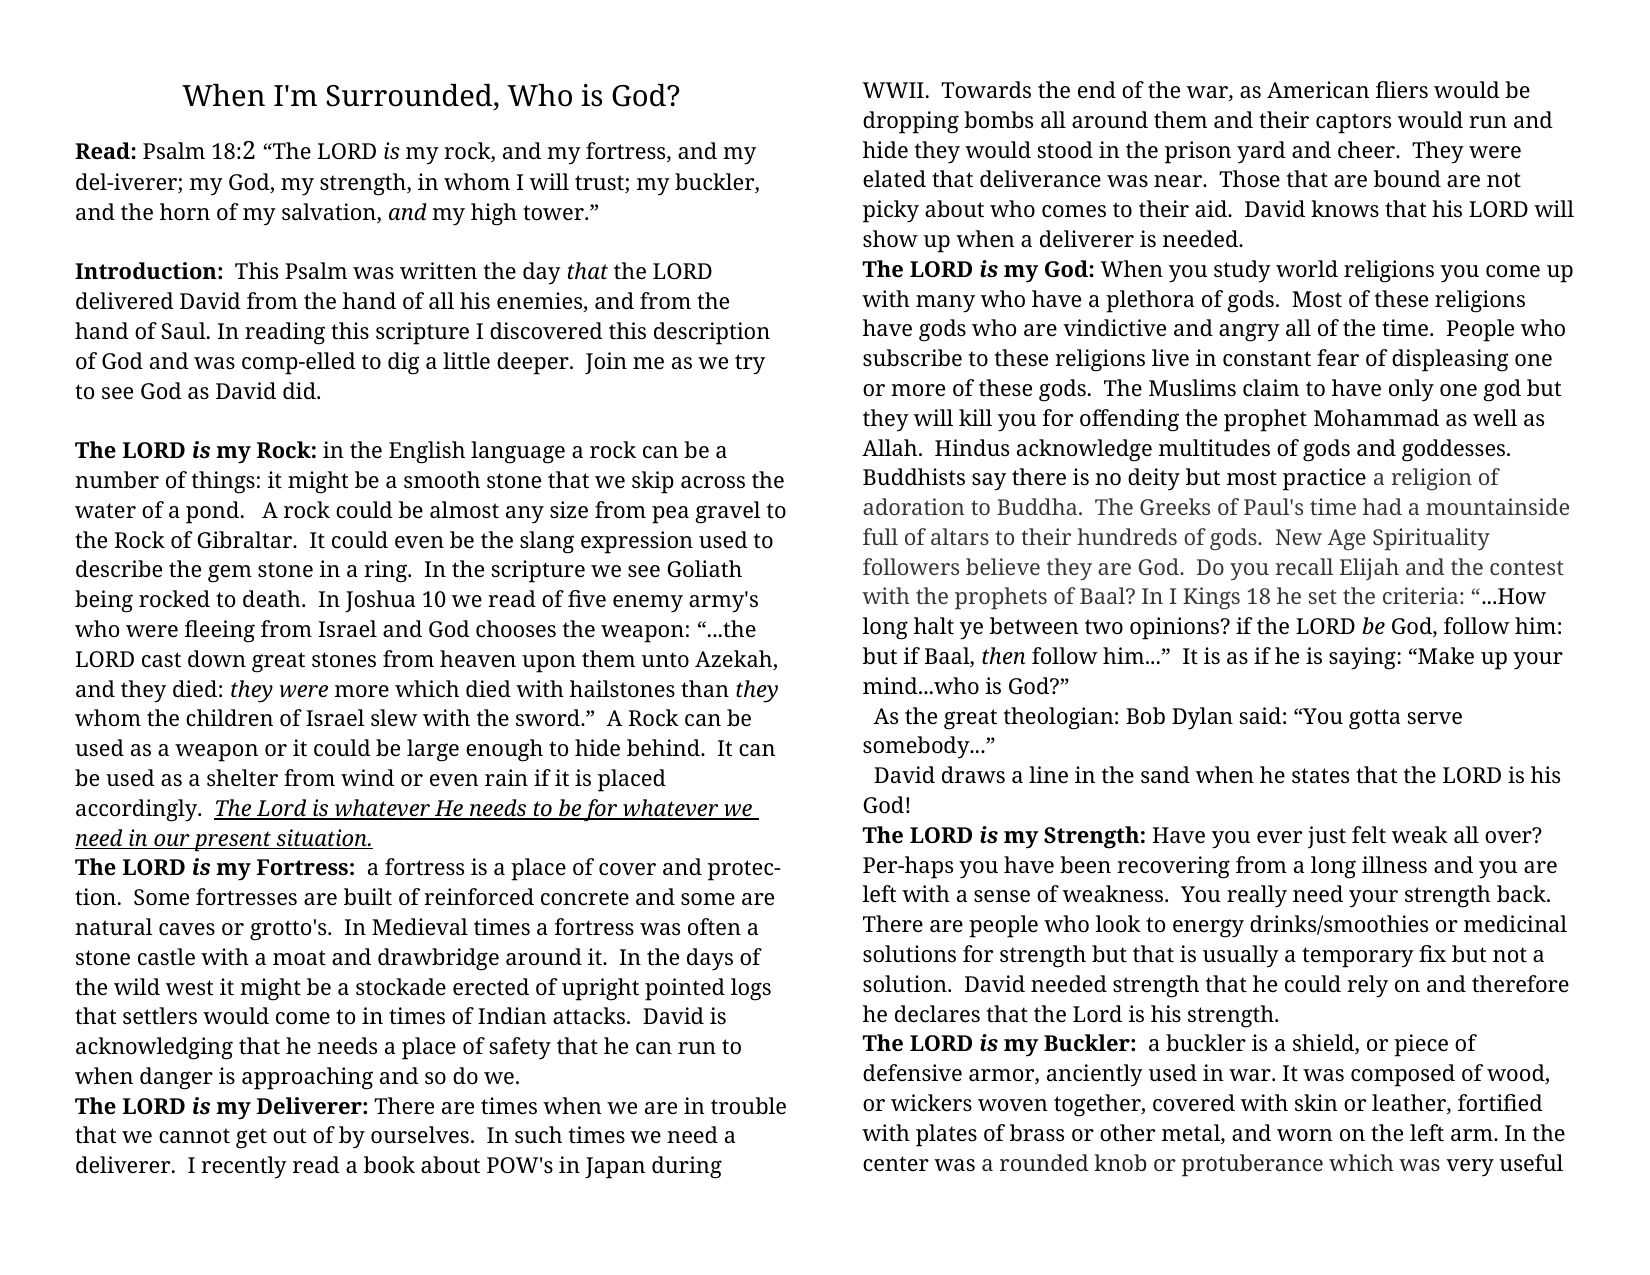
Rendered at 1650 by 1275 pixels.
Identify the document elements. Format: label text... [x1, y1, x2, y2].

text When I'm Surrounded, Who is God? [75, 75, 787, 115]
text David draws a line in the sand when he states that the LORD is his God! [862, 760, 1575, 820]
text WWII. Towards the end of the war, as American fliers would be dropping bombs all around them and their captors would run and hide they would stood in the prison yard and cheer. They were elated that deliverance was near. Those that are bound are not picky about who comes to their aid. David knows that his LORD will show up when a deliverer is needed. [862, 75, 1575, 254]
text The LORD is my Deliverer: There are times when we are in trouble that we cannot get out of by ourselves. In such times we need a deliverer. I recently read a book about POW's in Japan during [75, 1091, 787, 1180]
text Read: Psalm 18:2 “The LORD is my rock, and my fortress, and my del-iverer; my God, my strength, in whom I will trust; my buckler, and the horn of my salvation, and my high tower.” [75, 133, 787, 227]
text The LORD is my Strength: Have you ever just felt weak all over? Per-haps you have been recovering from a long illness and you are left with a sense of weakness. You really need your strength back. There are people who look to energy drinks/smoothies or medicinal solutions for strength but that is usually a temporary fix but not a solution. David needed strength that he could rely on and therefore he declares that the Lord is his strength. [862, 820, 1575, 1028]
text The LORD is my Buckler: a buckler is a shield, or piece of defensive armor, anciently used in war. It was composed of wood, or wickers woven together, covered with skin or leather, fortified with plates of brass or other metal, and worn on the left arm. In the center was a rounded knob or protuberance which was very useful [862, 1028, 1575, 1177]
text As the great theologian: Bob Dylan said: “You gotta serve somebody...” [862, 701, 1575, 760]
text The LORD is my God: When you study world religions you come up with many who have a plethora of gods. Most of these religions have gods who are vindictive and angry all of the time. People who subscribe to these religions live in constant fear of displeasing one or more of these gods. The Muslims claim to have only one god but they will kill you for offending the prophet Mohammad as well as Allah. Hindus acknowledge multitudes of gods and goddesses. Buddhists say there is no deity but most practice a religion of adoration to Buddha. The Greeks of Paul's time had a mountainside full of altars to their hundreds of gods. New Age Spirituality followers believe they are God. Do you recall Elijah and the contest with the prophets of Baal? In I Kings 18 he set the criteria: “...How long halt ye between two opinions? if the LORD be God, follow him: but if Baal, then follow him...” It is as if he is saying: “Make up your mind...who is God?” [862, 254, 1575, 701]
text Introduction: This Psalm was written the day that the LORD delivered David from the hand of all his enemies, and from the hand of Saul. In reading this scripture I discovered this description of God and was comp-elled to dig a little deeper. Join me as we try to see God as David did. [75, 257, 787, 406]
text The LORD is my Rock: in the English language a rock can be a number of things: it might be a smooth stone that we skip across the water of a pond. A rock could be almost any size from pea gravel to the Rock of Gibraltar. It could even be the slang expression used to describe the gem stone in a ring. In the scripture we see Goliath being rocked to death. In Joshua 10 we read of five enemy army's who were fleeing from Israel and God chooses the weapon: “...the LORD cast down great stones from heaven upon them unto Azekah, and they died: they were more which died with hailstones than they whom the children of Israel slew with the sword.” A Rock can be used as a weapon or it could be large enough to hide behind. It can be used as a shelter from wind or even rain if it is placed accordingly. The Lord is whatever He needs to be for whatever we need in our present situation. [75, 435, 787, 852]
text The LORD is my Fortress: a fortress is a place of cover and protec-tion. Some fortresses are built of reinforced concrete and some are natural caves or grotto's. In Medieval times a fortress was often a stone castle with a moat and drawbridge around it. In the days of the wild west it might be a stockade erected of upright pointed logs that settlers would come to in times of Indian attacks. David is acknowledging that he needs a place of safety that he can run to when danger is approaching and so do we. [75, 852, 787, 1091]
